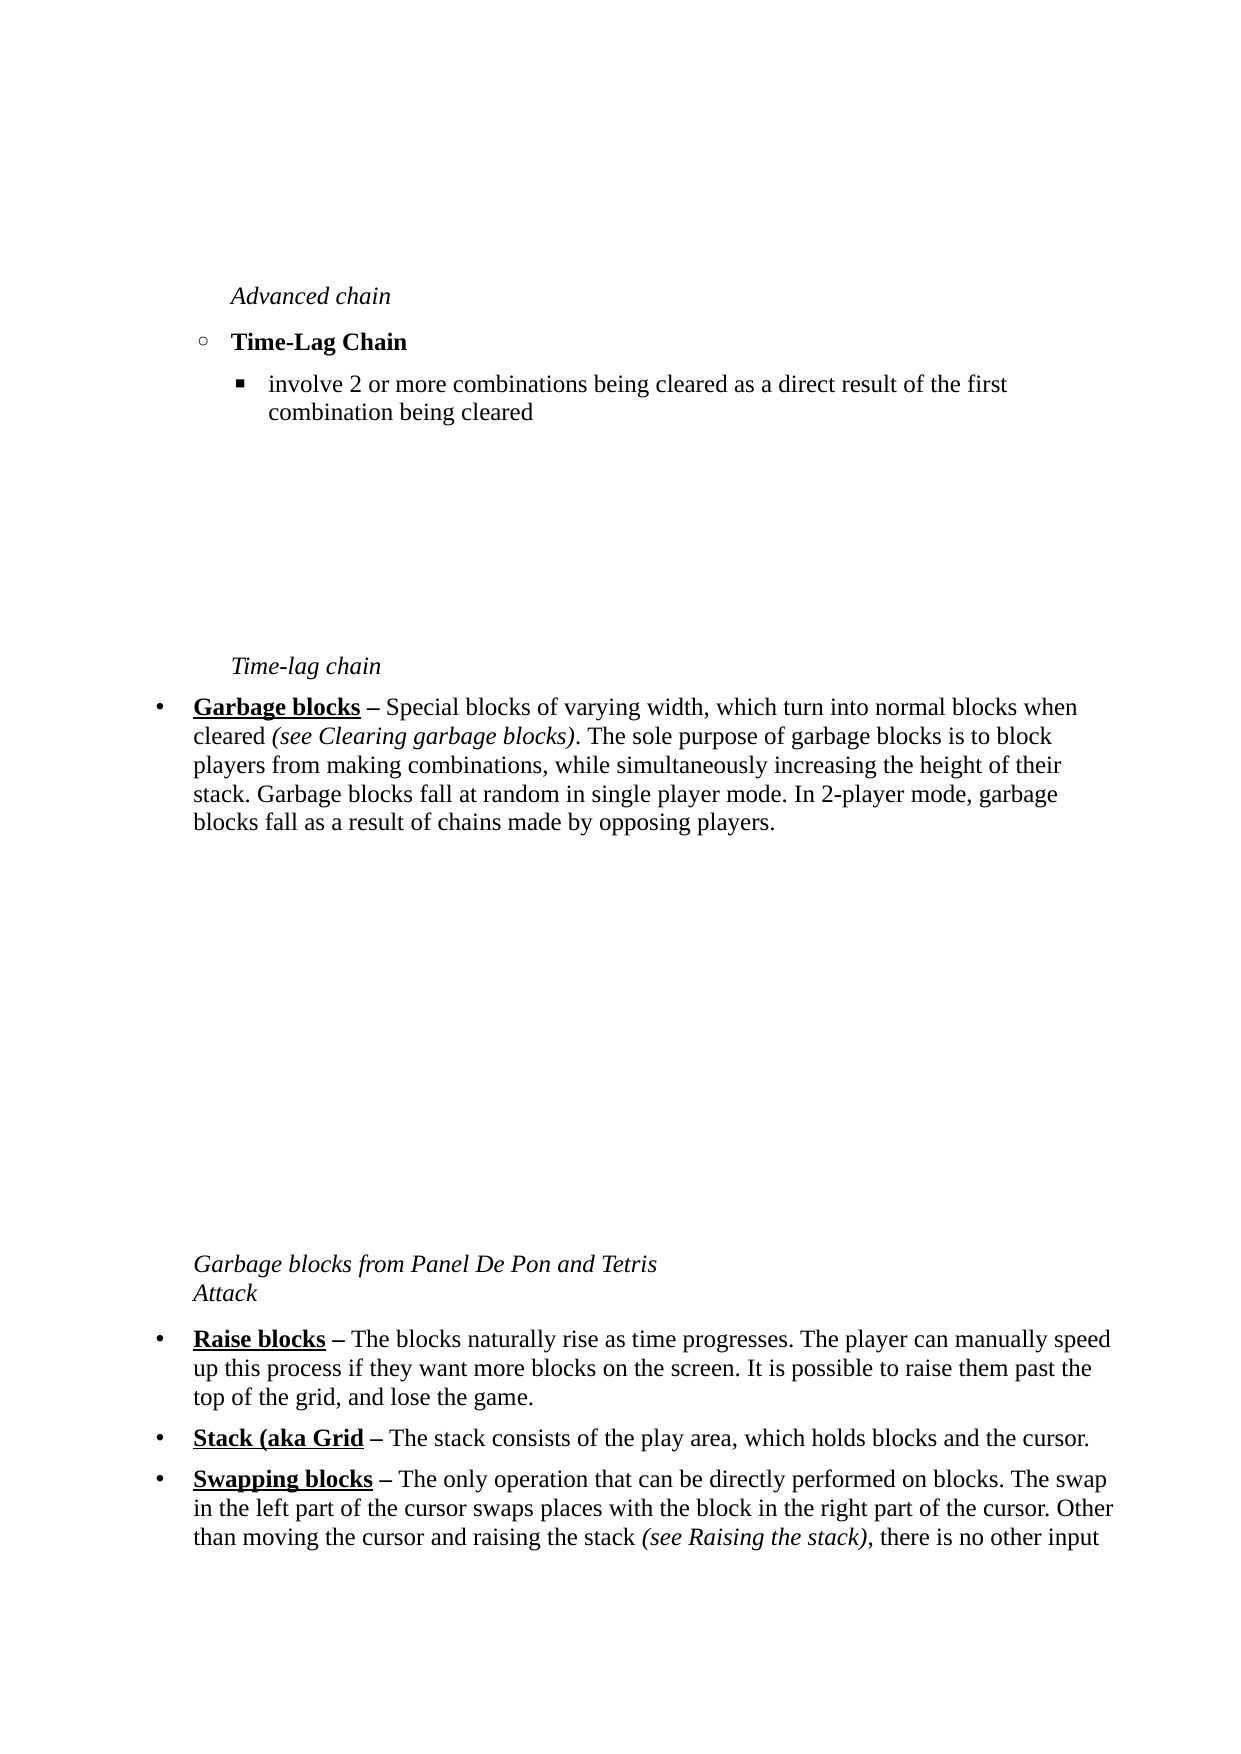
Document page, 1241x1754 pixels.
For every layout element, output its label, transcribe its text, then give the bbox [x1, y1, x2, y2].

list Time-lag chain [231, 451, 956, 680]
list Stack (aka Grid – The stack consists of the play area, which holds blocks and the cursor. [156, 1423, 1122, 1452]
list Garbage blocks from Panel De Pon and Tetris Attack [193, 849, 662, 1306]
list Raise blocks – The blocks naturally rise as time progresses. The player can manually speed up this process if they want more blocks on the screen. It is possible to raise them past the top of the grid, and lose the game. [156, 1324, 1122, 1411]
list Garbage blocks – Special blocks of varying width, which turn into normal blocks when cleared (see Clearing garbage blocks). The sole purpose of garbage blocks is to block players from making combinations, while simultaneously increasing the height of their stack. Garbage blocks fall at random in single player mode. In 2-player mode, garbage blocks fall as a result of chains made by opposing players. [156, 692, 1122, 1312]
list Advanced chain [231, 131, 906, 309]
list Time-Lag Chain [193, 327, 1122, 356]
list Swapping blocks – The only operation that can be directly performed on blocks. The swap in the left part of the cursor swaps places with the block in the right part of the cursor. Other than moving the cursor and raising the stack (see Raising the stack), there is no other input [156, 1464, 1122, 1551]
list involve 2 or more combinations being cleared as a direct result of the first combination being cleared [231, 369, 1122, 426]
